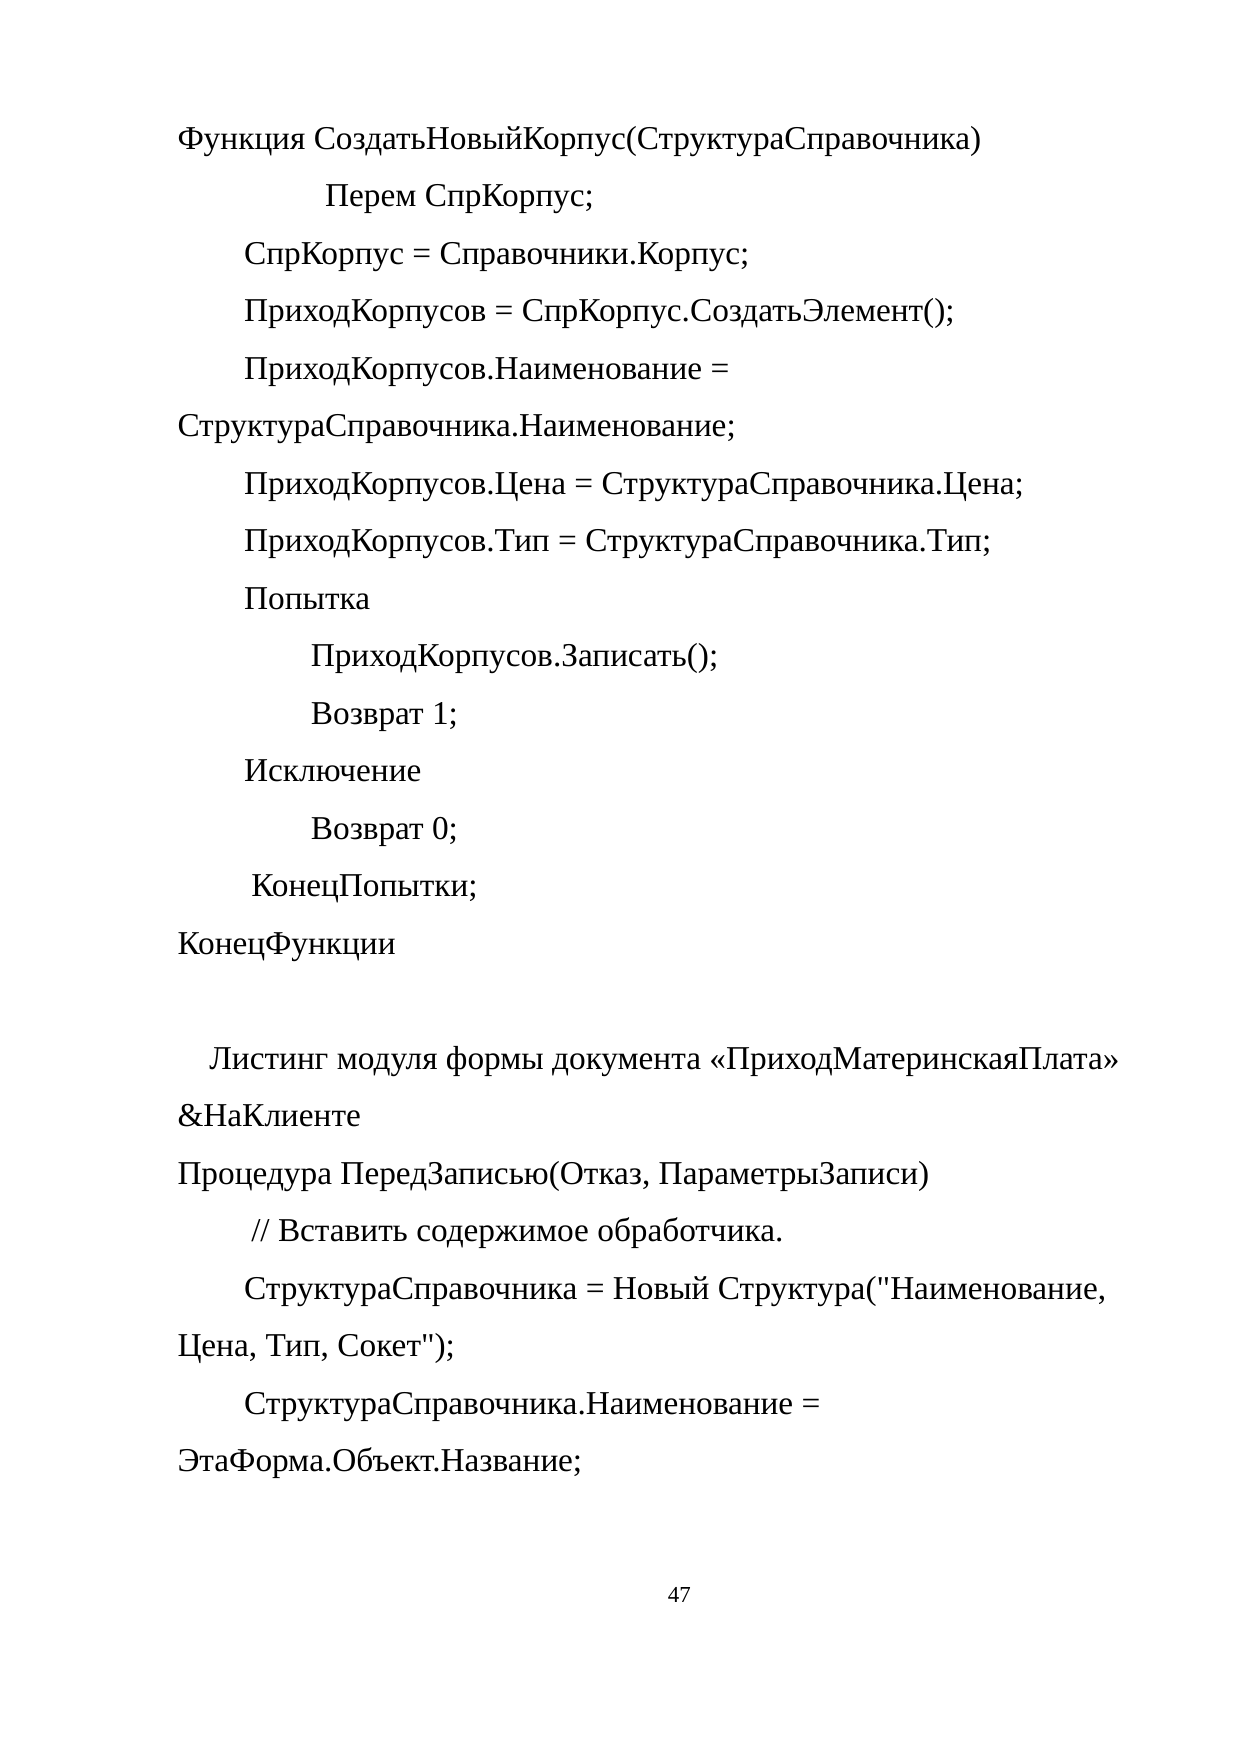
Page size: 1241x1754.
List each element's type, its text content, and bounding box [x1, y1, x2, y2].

text Исключение [177, 751, 1152, 789]
text // Вставить содержимое обработчика. [177, 1211, 1152, 1249]
text КонецФункции [177, 923, 1152, 961]
text ПриходКорпусов.Цена = СтруктураСправочника.Цена; [177, 463, 1152, 501]
text &НаКлиенте [177, 1096, 1152, 1134]
text Перем СпрКорпус; [177, 176, 1152, 214]
text КонецПопытки; [177, 866, 1152, 904]
text СтруктураСправочника = Новый Структура("Наименование, Цена, Тип, Сокет"); [177, 1268, 1152, 1364]
text СпрКорпус = Справочники.Корпус; [177, 233, 1152, 271]
text ПриходКорпусов.Наименование = СтруктураСправочника.Наименование; [177, 348, 1152, 444]
text Возврат 0; [177, 808, 1152, 846]
text Листинг модуля формы документа «ПриходМатеринскаяПлата» [177, 1038, 1152, 1076]
text Функция СоздатьНовыйКорпус(СтруктураСправочника) [177, 118, 1152, 156]
text Процедура ПередЗаписью(Отказ, ПараметрыЗаписи) [177, 1153, 1152, 1191]
text ПриходКорпусов.Тип = СтруктураСправочника.Тип; [177, 521, 1152, 559]
text Возврат 1; [177, 693, 1152, 731]
text ПриходКорпусов = СпрКорпус.СоздатьЭлемент(); [177, 291, 1152, 329]
text ПриходКорпусов.Записать(); [177, 636, 1152, 674]
text Попытка [177, 578, 1152, 616]
text СтруктураСправочника.Наименование = ЭтаФорма.Объект.Название; [177, 1383, 1152, 1479]
